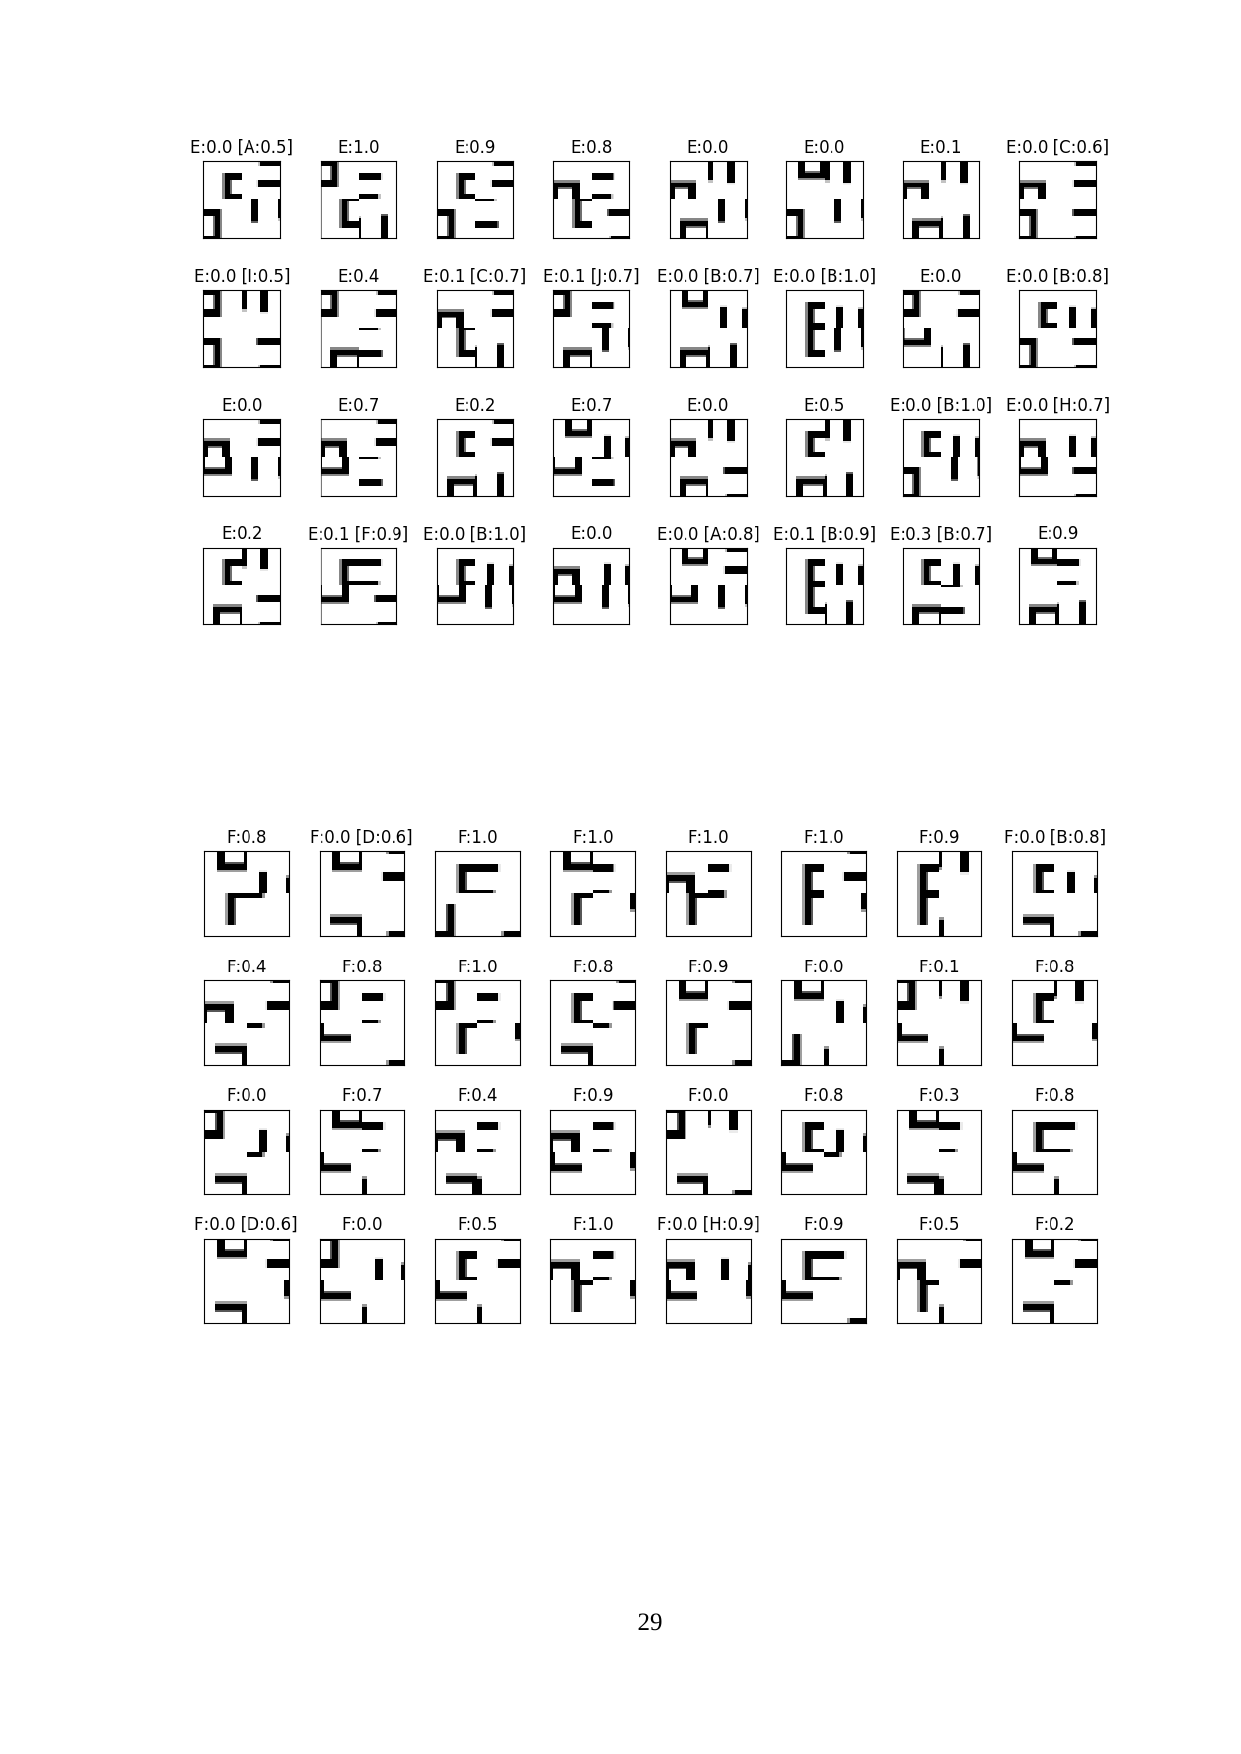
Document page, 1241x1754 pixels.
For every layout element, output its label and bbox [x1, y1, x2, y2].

picture [177, 118, 1123, 650]
picture [177, 812, 1123, 1345]
